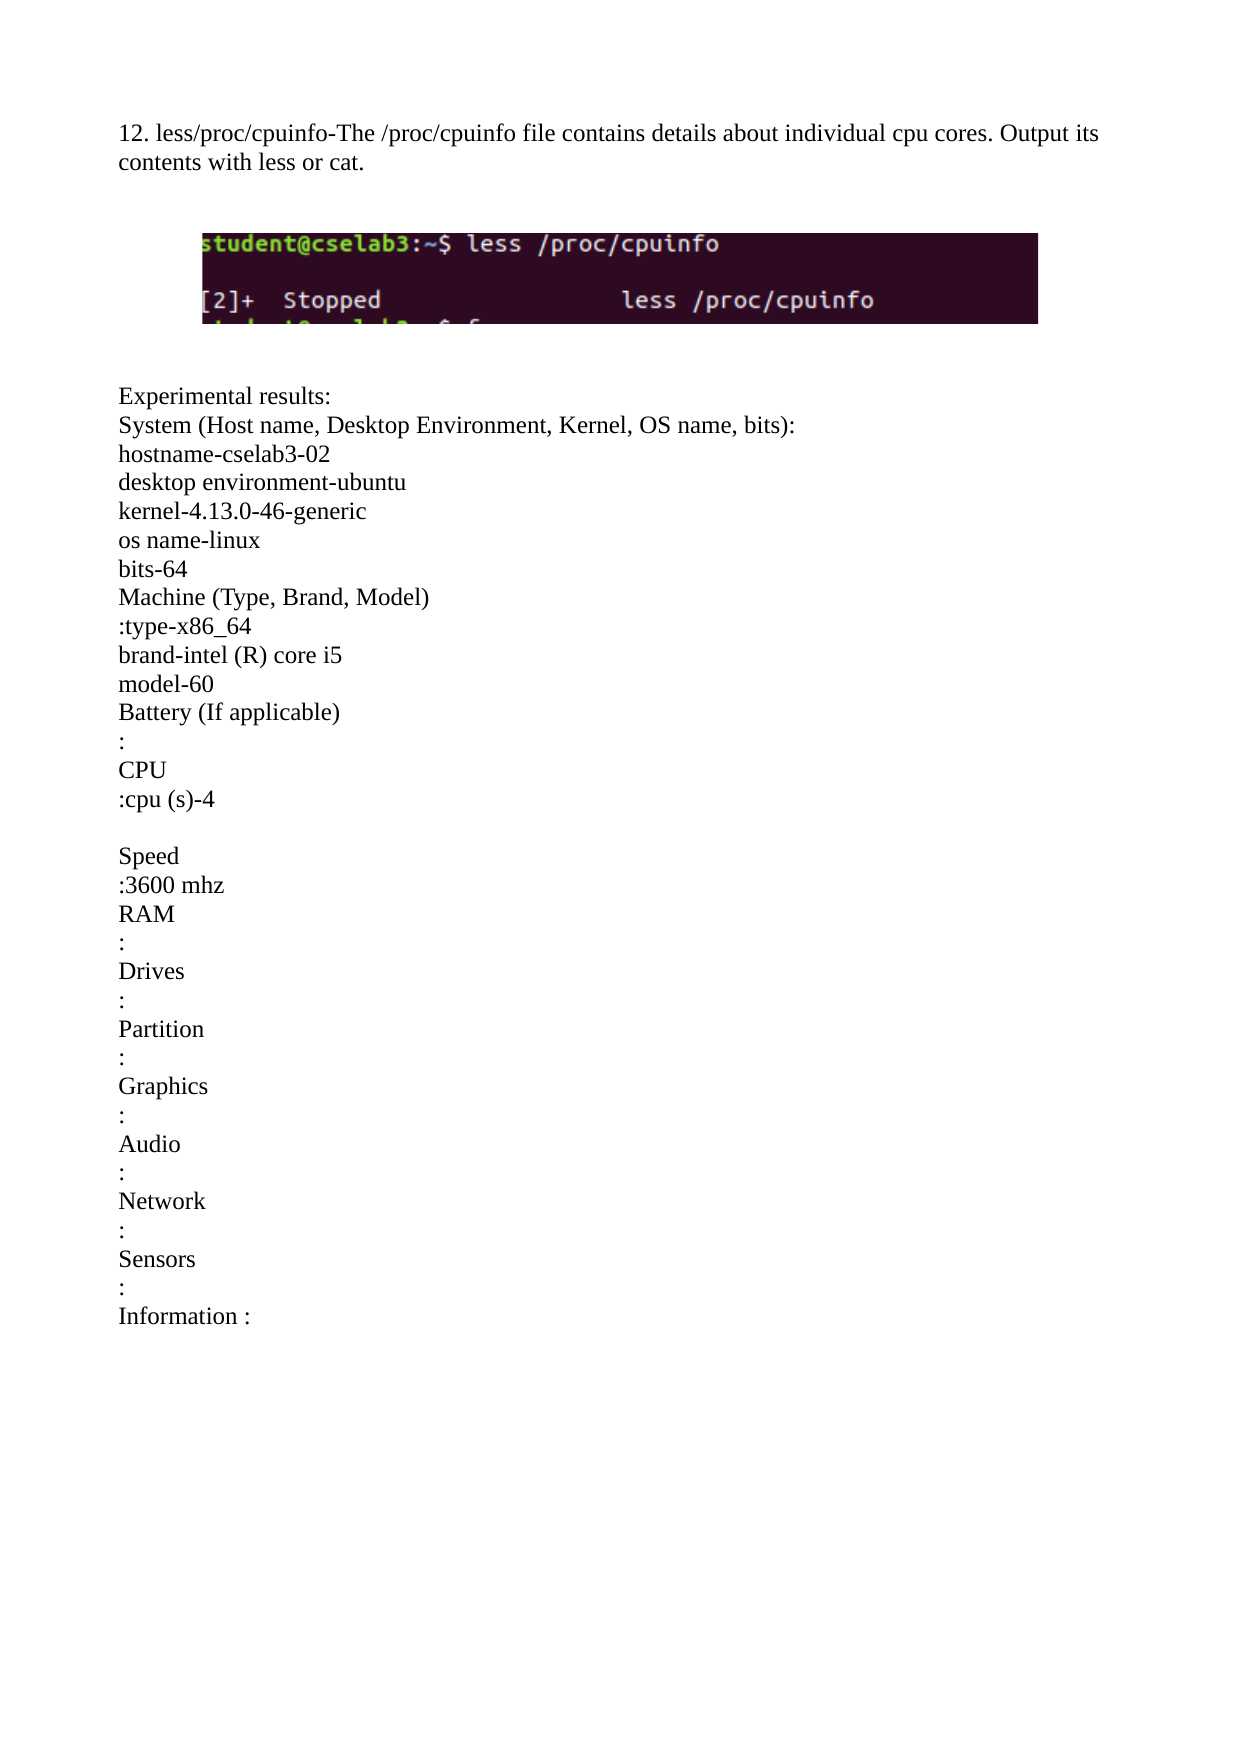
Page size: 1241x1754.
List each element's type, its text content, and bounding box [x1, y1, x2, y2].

text : [118, 726, 1122, 755]
text brand-intel (R) core i5 [118, 640, 1122, 669]
text desktop environment-ubuntu [118, 467, 1122, 496]
text :type-x86_64 [118, 611, 1122, 640]
text hostname-cselab3-02 [118, 439, 1122, 467]
text Information : [118, 1301, 1122, 1330]
text Drives [118, 956, 1122, 985]
text : [118, 1157, 1122, 1186]
text Audio [118, 1129, 1122, 1157]
text Sensors [118, 1244, 1122, 1272]
text : [118, 1042, 1122, 1071]
text : [118, 1272, 1122, 1301]
text Speed [118, 841, 1122, 870]
text Machine (Type, Brand, Model) [118, 582, 1122, 611]
text : [118, 927, 1122, 956]
text os name-linux [118, 525, 1122, 554]
text Experimental results: [118, 381, 1122, 410]
text : [118, 985, 1122, 1014]
text : [118, 1100, 1122, 1129]
text CPU [118, 755, 1122, 784]
text Partition [118, 1014, 1122, 1042]
text Graphics [118, 1071, 1122, 1100]
text System (Host name, Desktop Environment, Kernel, OS name, bits): [118, 410, 1122, 439]
text Network [118, 1186, 1122, 1215]
text Battery (If applicable) [118, 697, 1122, 726]
text 12. less/proc/cpuinfo-The /proc/cpuinfo file contains details about individual cpu cores. Output its contents with less or cat. [118, 118, 1122, 176]
picture [202, 233, 1039, 324]
text : [118, 1215, 1122, 1244]
text bits-64 [118, 554, 1122, 582]
text :3600 mhz [118, 870, 1122, 899]
text kernel-4.13.0-46-generic [118, 496, 1122, 525]
text RAM [118, 899, 1122, 927]
text :cpu (s)-4 [118, 784, 1122, 812]
text model-60 [118, 669, 1122, 697]
